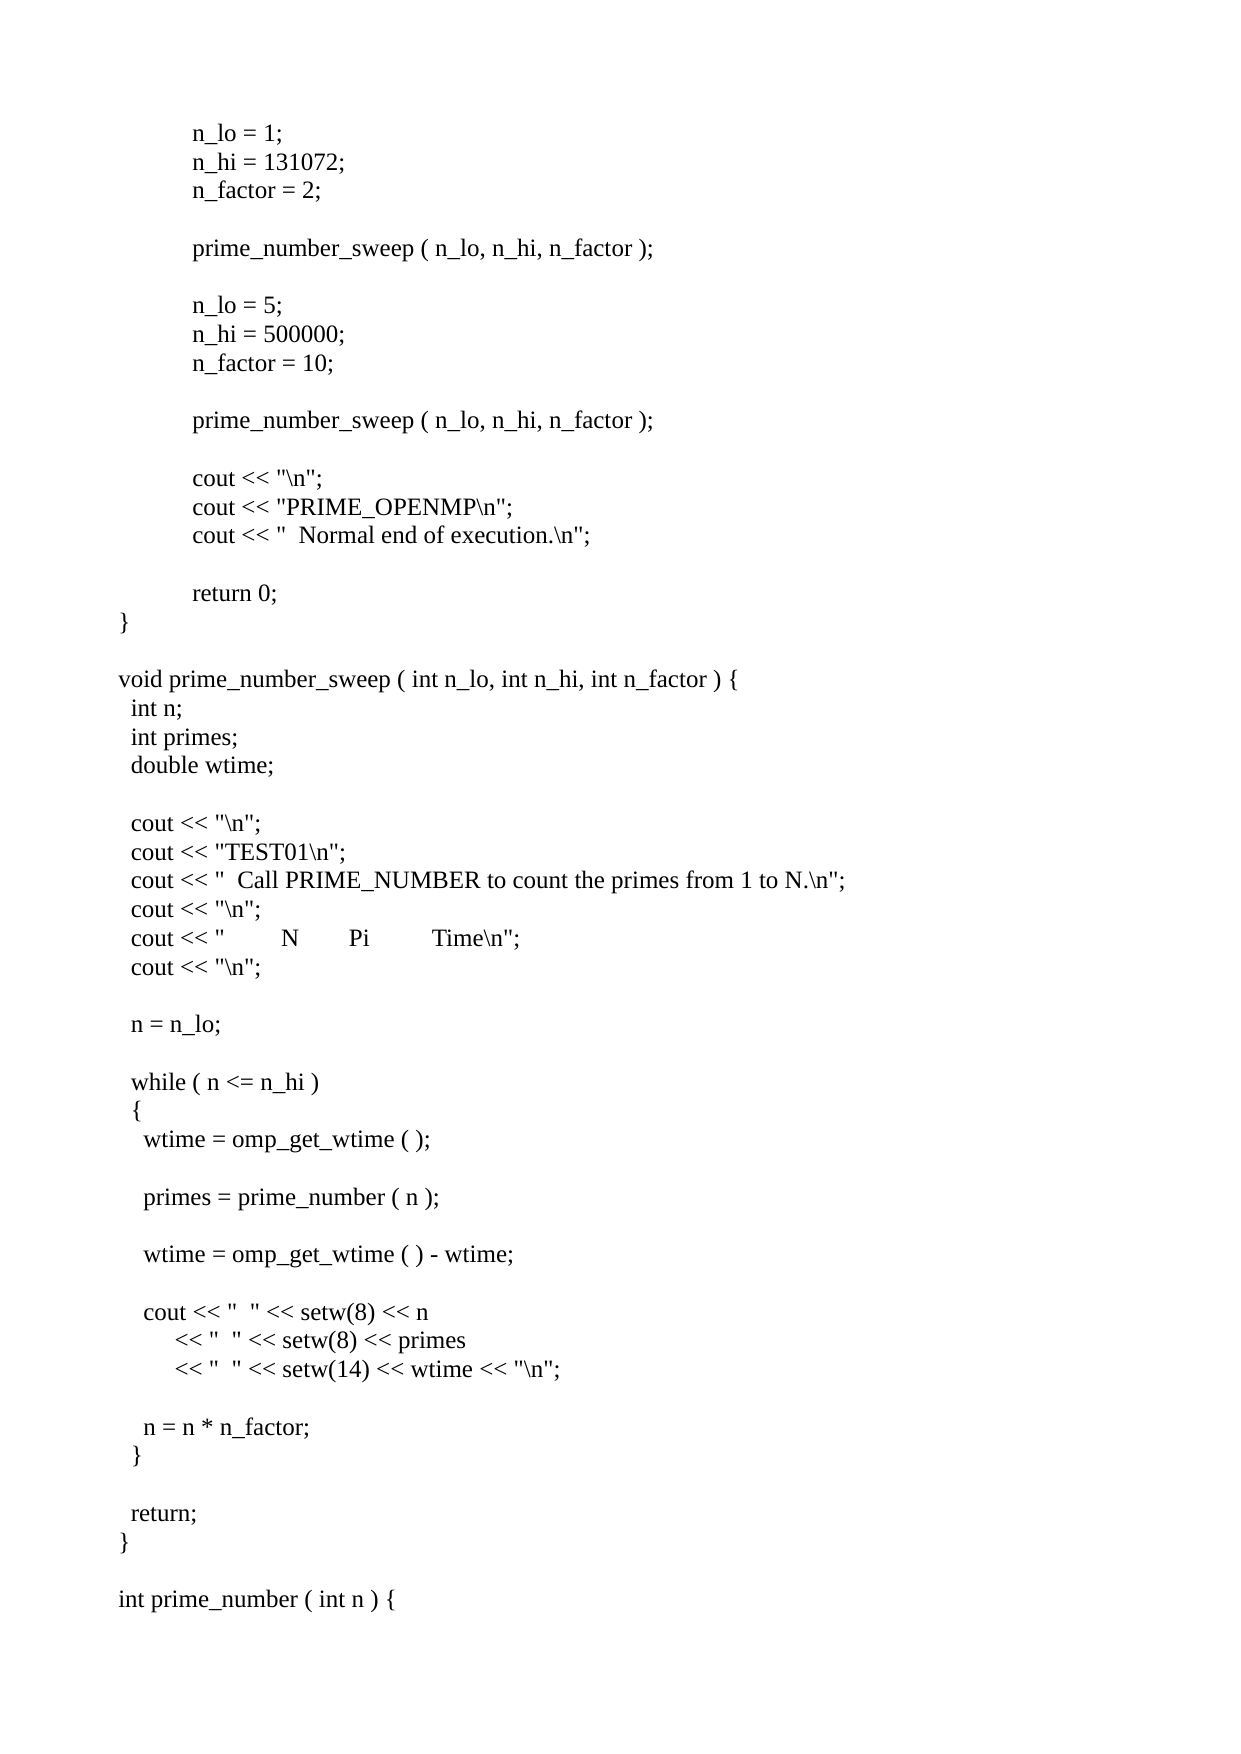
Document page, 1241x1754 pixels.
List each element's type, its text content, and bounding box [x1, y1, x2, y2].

text wtime = omp_get_wtime ( ); [118, 1124, 1122, 1153]
text cout << "\n"; [118, 808, 1122, 837]
text int n; [118, 693, 1122, 722]
text n = n_lo; [118, 1009, 1122, 1038]
text cout << "PRIME_OPENMP\n"; [118, 492, 1122, 521]
text n_factor = 10; [118, 348, 1122, 377]
text << " " << setw(8) << primes [118, 1326, 1122, 1354]
text n = n * n_factor; [118, 1412, 1122, 1441]
text double wtime; [118, 751, 1122, 779]
text while ( n <= n_hi ) [118, 1067, 1122, 1096]
text cout << "\n"; [118, 894, 1122, 923]
text prime_number_sweep ( n_lo, n_hi, n_factor ); [118, 406, 1122, 434]
text << " " << setw(14) << wtime << "\n"; [118, 1354, 1122, 1383]
text cout << "TEST01\n"; [118, 837, 1122, 866]
text } [118, 1527, 1122, 1556]
text void prime_number_sweep ( int n_lo, int n_hi, int n_factor ) { [118, 664, 1122, 693]
text int prime_number ( int n ) { [118, 1584, 1122, 1613]
text n_factor = 2; [118, 176, 1122, 204]
text wtime = omp_get_wtime ( ) - wtime; [118, 1239, 1122, 1268]
text cout << " N Pi Time\n"; [118, 923, 1122, 952]
text n_lo = 1; [118, 118, 1122, 147]
text { [118, 1096, 1122, 1124]
text return; [118, 1498, 1122, 1527]
text primes = prime_number ( n ); [118, 1182, 1122, 1211]
text cout << "\n"; [118, 463, 1122, 492]
text n_hi = 500000; [118, 319, 1122, 348]
text cout << "\n"; [118, 952, 1122, 981]
text } [118, 1441, 1122, 1469]
text cout << " Normal end of execution.\n"; [118, 521, 1122, 549]
text cout << " Call PRIME_NUMBER to count the primes from 1 to N.\n"; [118, 866, 1122, 894]
text int primes; [118, 722, 1122, 751]
text n_hi = 131072; [118, 147, 1122, 176]
text return 0; [118, 578, 1122, 607]
text } [118, 607, 1122, 636]
text cout << " " << setw(8) << n [118, 1297, 1122, 1326]
text n_lo = 5; [118, 291, 1122, 319]
text prime_number_sweep ( n_lo, n_hi, n_factor ); [118, 233, 1122, 262]
